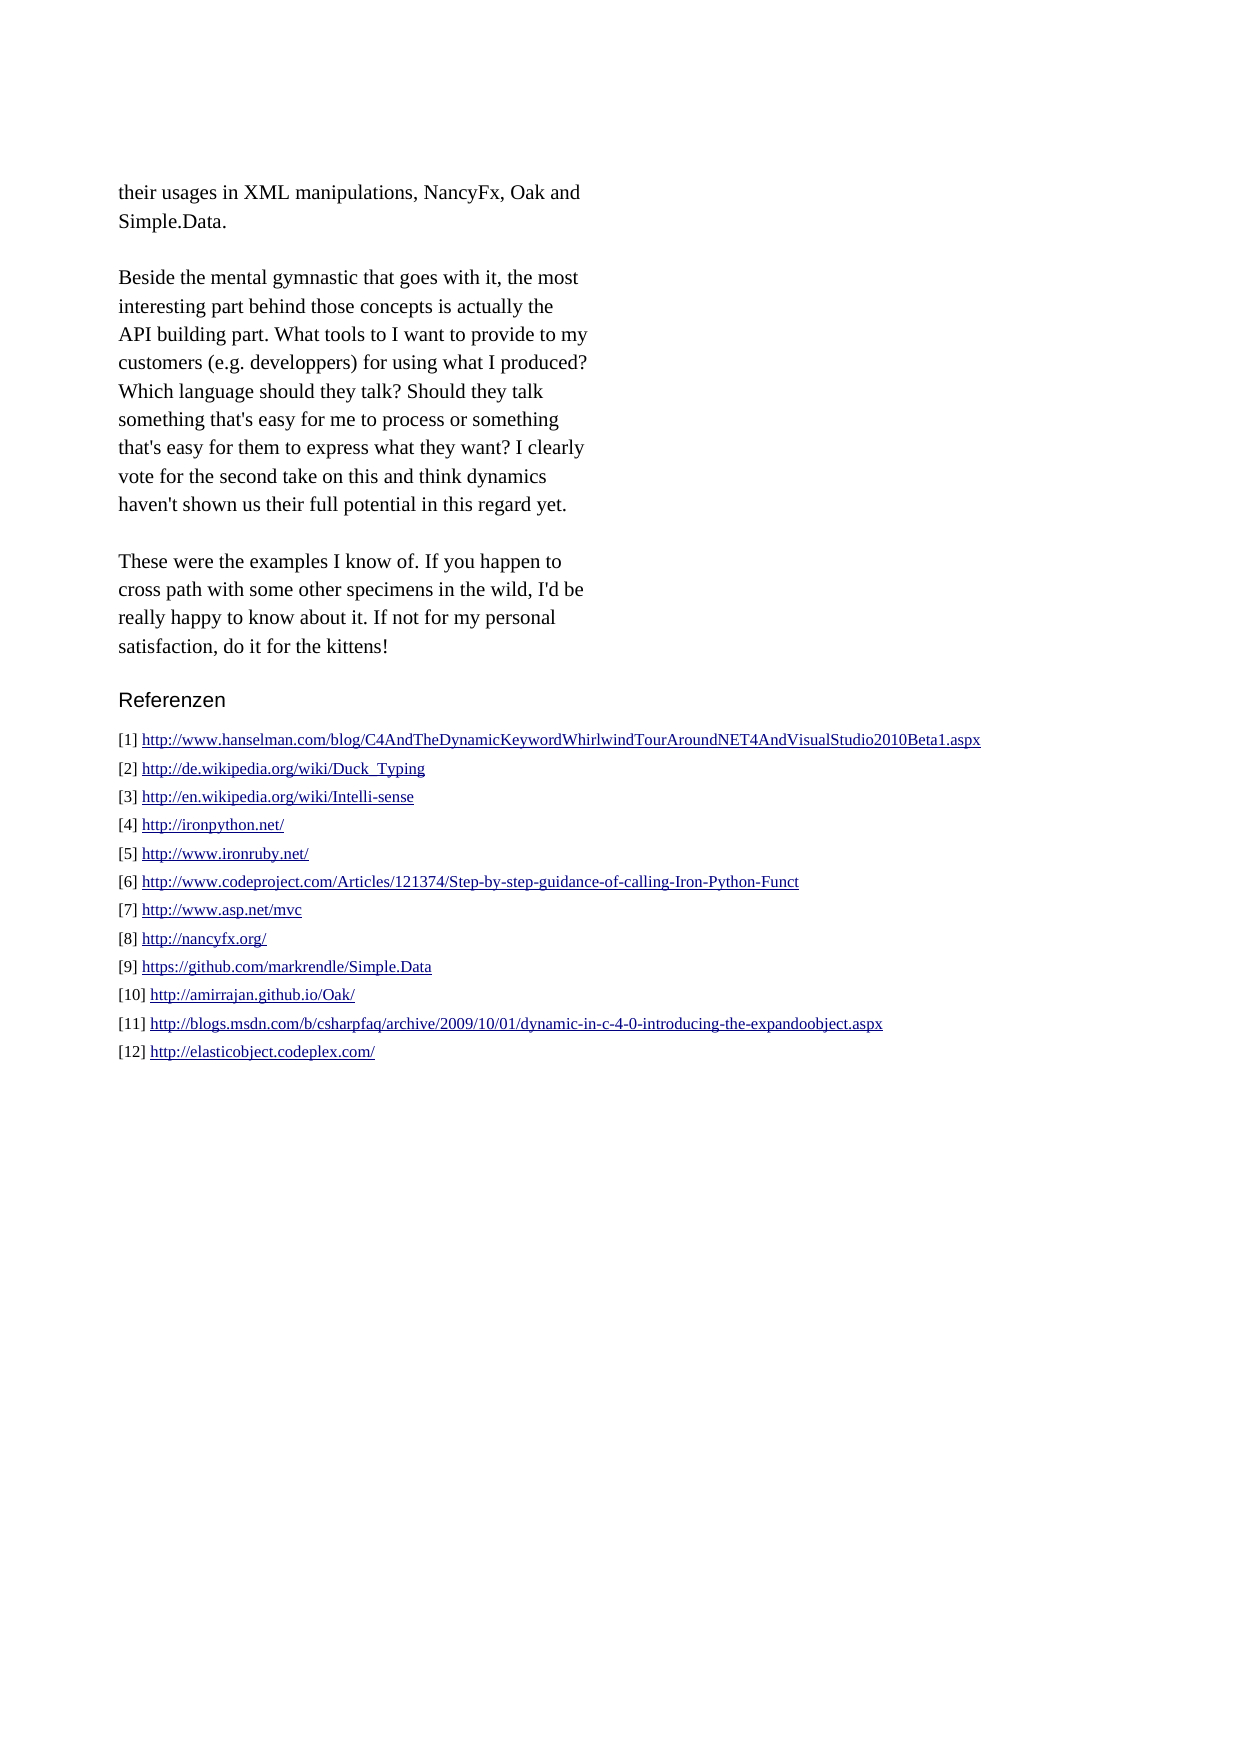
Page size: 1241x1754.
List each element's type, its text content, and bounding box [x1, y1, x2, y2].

text Referenzen [118, 688, 591, 711]
text [1] http://www.hanselman.com/blog/C4AndTheDynamicKeywordWhirlwindTourAroundNET4AndVisualStudio2010Beta1.aspx [118, 723, 1122, 752]
text their usages in XML manipulations, NancyFx, Oak and Simple.Data. [118, 177, 591, 234]
text [9] https://github.com/markrendle/Simple.Data [118, 950, 1122, 978]
text [12] http://elasticobject.codeplex.com/ [118, 1035, 1122, 1063]
text These were the examples I know of. If you happen to cross path with some other specimens in the wild, I'd be really happy to know about it. If not for my personal satisfaction, do it for the kittens! [118, 545, 591, 659]
text [11] http://blogs.msdn.com/b/csharpfaq/archive/2009/10/01/dynamic-in-c-4-0-introducing-the-expandoobject.aspx [118, 1007, 1122, 1035]
text [5] http://www.ironruby.net/ [118, 837, 1122, 865]
text Beside the mental gymnastic that goes with it, the most interesting part behind those concepts is actually the API building part. What tools to I want to provide to my customers (e.g. developpers) for using what I produced? Which language should they talk? Should they talk something that's easy for me to process or something that's easy for them to express what they want? I clearly vote for the second take on this and think dynamics haven't shown us their full potential in this regard yet. [118, 262, 591, 517]
text [6] http://www.codeproject.com/Articles/121374/Step-by-step-guidance-of-calling-Iron-Python-Funct [118, 865, 1122, 893]
text [7] http://www.asp.net/mvc [118, 893, 1122, 922]
text [8] http://nancyfx.org/ [118, 922, 1122, 950]
text [10] http://amirrajan.github.io/Oak/ [118, 978, 1122, 1007]
text [3] http://en.wikipedia.org/wiki/Intelli-sense [118, 780, 1122, 808]
text [2] http://de.wikipedia.org/wiki/Duck_Typing [118, 752, 1122, 780]
text [4] http://ironpython.net/ [118, 808, 1122, 837]
